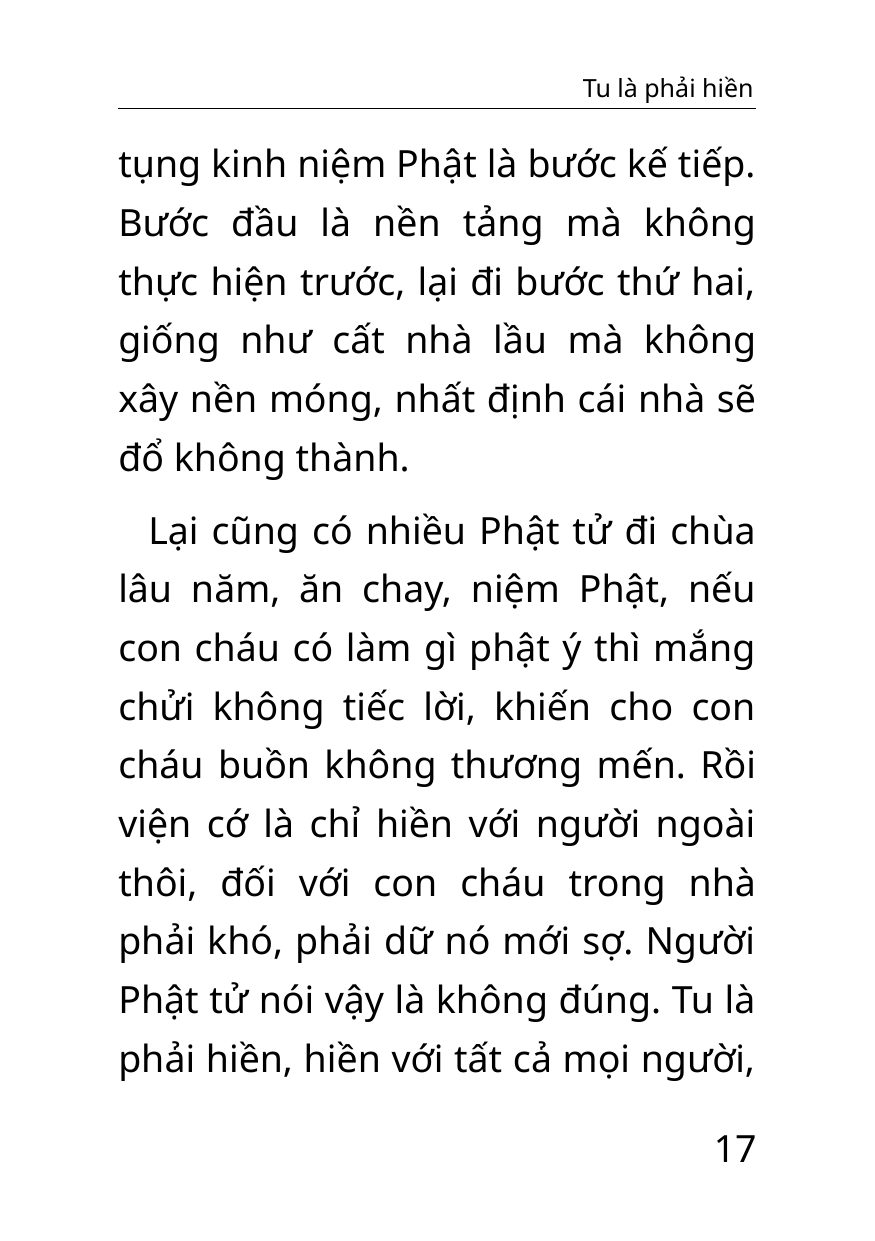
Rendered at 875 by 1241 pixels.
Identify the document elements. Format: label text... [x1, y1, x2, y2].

text Lại cũng có nhiều Phật tử đi chùa lâu năm, ăn chay, niệm Phật, nếu con cháu có làm gì phật ý thì mắng chửi không tiếc lời, khiến cho con cháu buồn không thương mến. Rồi viện cớ là chỉ hiền với người ngoài thôi, đối với con cháu trong nhà phải khó, phải dữ nó mới sợ. Người Phật tử nói vậy là không đúng. Tu là phải hiền, hiền với tất cả mọi người, [118, 504, 756, 1083]
text tụng kinh niệm Phật là bước kế tiếp. Bước đầu là nền tảng mà không thực hiện trước, lại đi bước thứ hai, giống như cất nhà lầu mà không xây nền móng, nhất định cái nhà sẽ đổ không thành. [118, 138, 756, 482]
